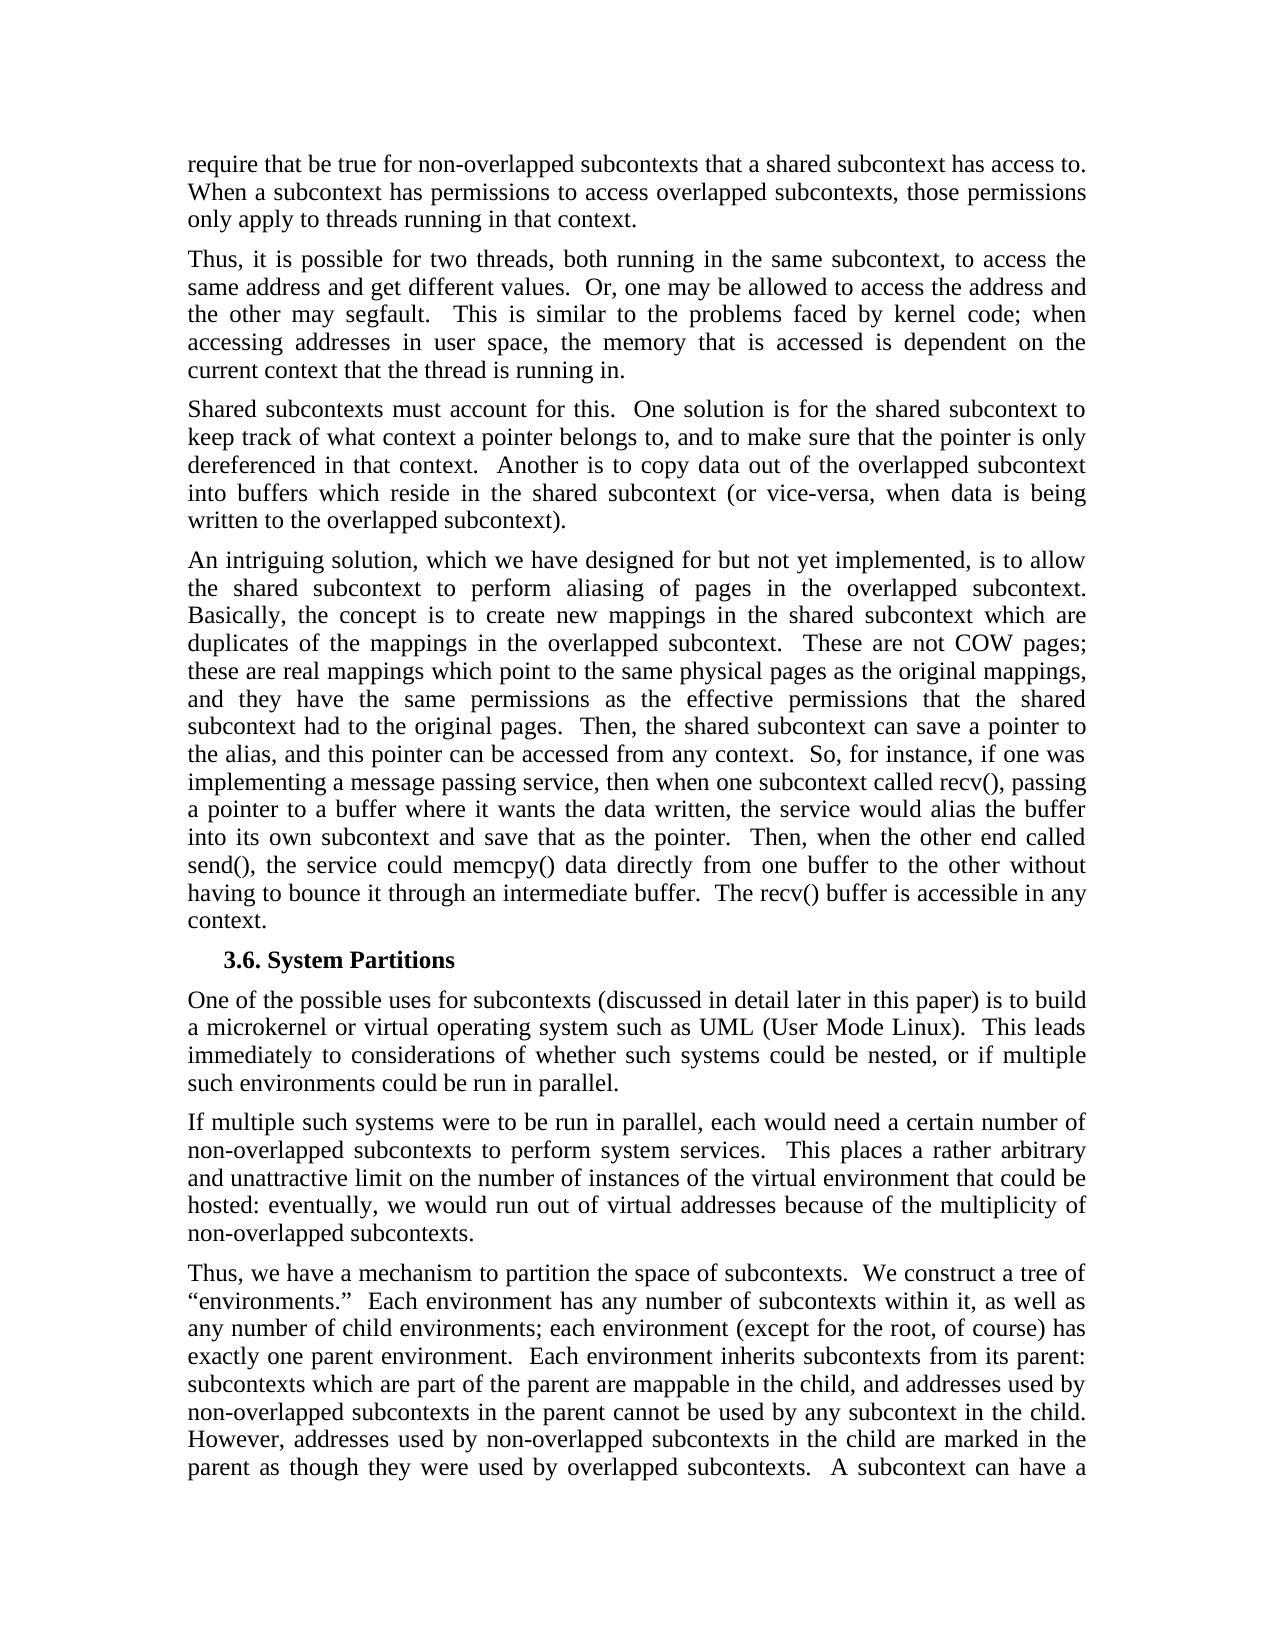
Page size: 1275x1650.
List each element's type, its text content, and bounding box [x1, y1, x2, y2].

list System Partitions [217, 946, 1087, 974]
text An intriguing solution, which we have designed for but not yet implemented, is to allow the shared subcontext to perform aliasing of pages in the overlapped subcontext. Basically, the concept is to create new mappings in the shared subcontext which are duplicates of the mappings in the overlapped subcontext. These are not COW pages; these are real mappings which point to the same physical pages as the original mappings, and they have the same permissions as the effective permissions that the shared subcontext had to the original pages. Then, the shared subcontext can save a pointer to the alias, and this pointer can be accessed from any context. So, for instance, if one was implementing a message passing service, then when one subcontext called recv(), passing a pointer to a buffer where it wants the data written, the service would alias the buffer into its own subcontext and save that as the pointer. Then, when the other end called send(), the service could memcpy() data directly from one buffer to the other without having to bounce it through an intermediate buffer. The recv() buffer is accessible in any context. [187, 546, 1087, 934]
text require that be true for non-overlapped subcontexts that a shared subcontext has access to. When a subcontext has permissions to access overlapped subcontexts, those permissions only apply to threads running in that context. [187, 150, 1087, 233]
text Thus, it is possible for two threads, both running in the same subcontext, to access the same address and get different values. Or, one may be allowed to access the address and the other may segfault. This is similar to the problems faced by kernel code; when accessing addresses in user space, the memory that is accessed is dependent on the current context that the thread is running in. [187, 245, 1087, 384]
text Shared subcontexts must account for this. One solution is for the shared subcontext to keep track of what context a pointer belongs to, and to make sure that the pointer is only dereferenced in that context. Another is to copy data out of the overlapped subcontext into buffers which reside in the shared subcontext (or vice-versa, when data is being written to the overlapped subcontext). [187, 396, 1087, 534]
text One of the possible uses for subcontexts (discussed in detail later in this paper) is to build a microkernel or virtual operating system such as UML (User Mode Linux). This leads immediately to considerations of whether such systems could be nested, or if multiple such environments could be run in parallel. [187, 986, 1087, 1097]
text If multiple such systems were to be run in parallel, each would need a certain number of non-overlapped subcontexts to perform system services. This places a rather arbitrary and unattractive limit on the number of instances of the virtual environment that could be hosted: eventually, we would run out of virtual addresses because of the multiplicity of non-overlapped subcontexts. [187, 1108, 1087, 1247]
text Thus, we have a mechanism to partition the space of subcontexts. We construct a tree of “environments.” Each environment has any number of subcontexts within it, as well as any number of child environments; each environment (except for the root, of course) has exactly one parent environment. Each environment inherits subcontexts from its parent: subcontexts which are part of the parent are mappable in the child, and addresses used by non-overlapped subcontexts in the parent cannot be used by any subcontext in the child. However, addresses used by non-overlapped subcontexts in the child are marked in the parent as though they were used by overlapped subcontexts. A subcontext can have a [187, 1259, 1087, 1481]
